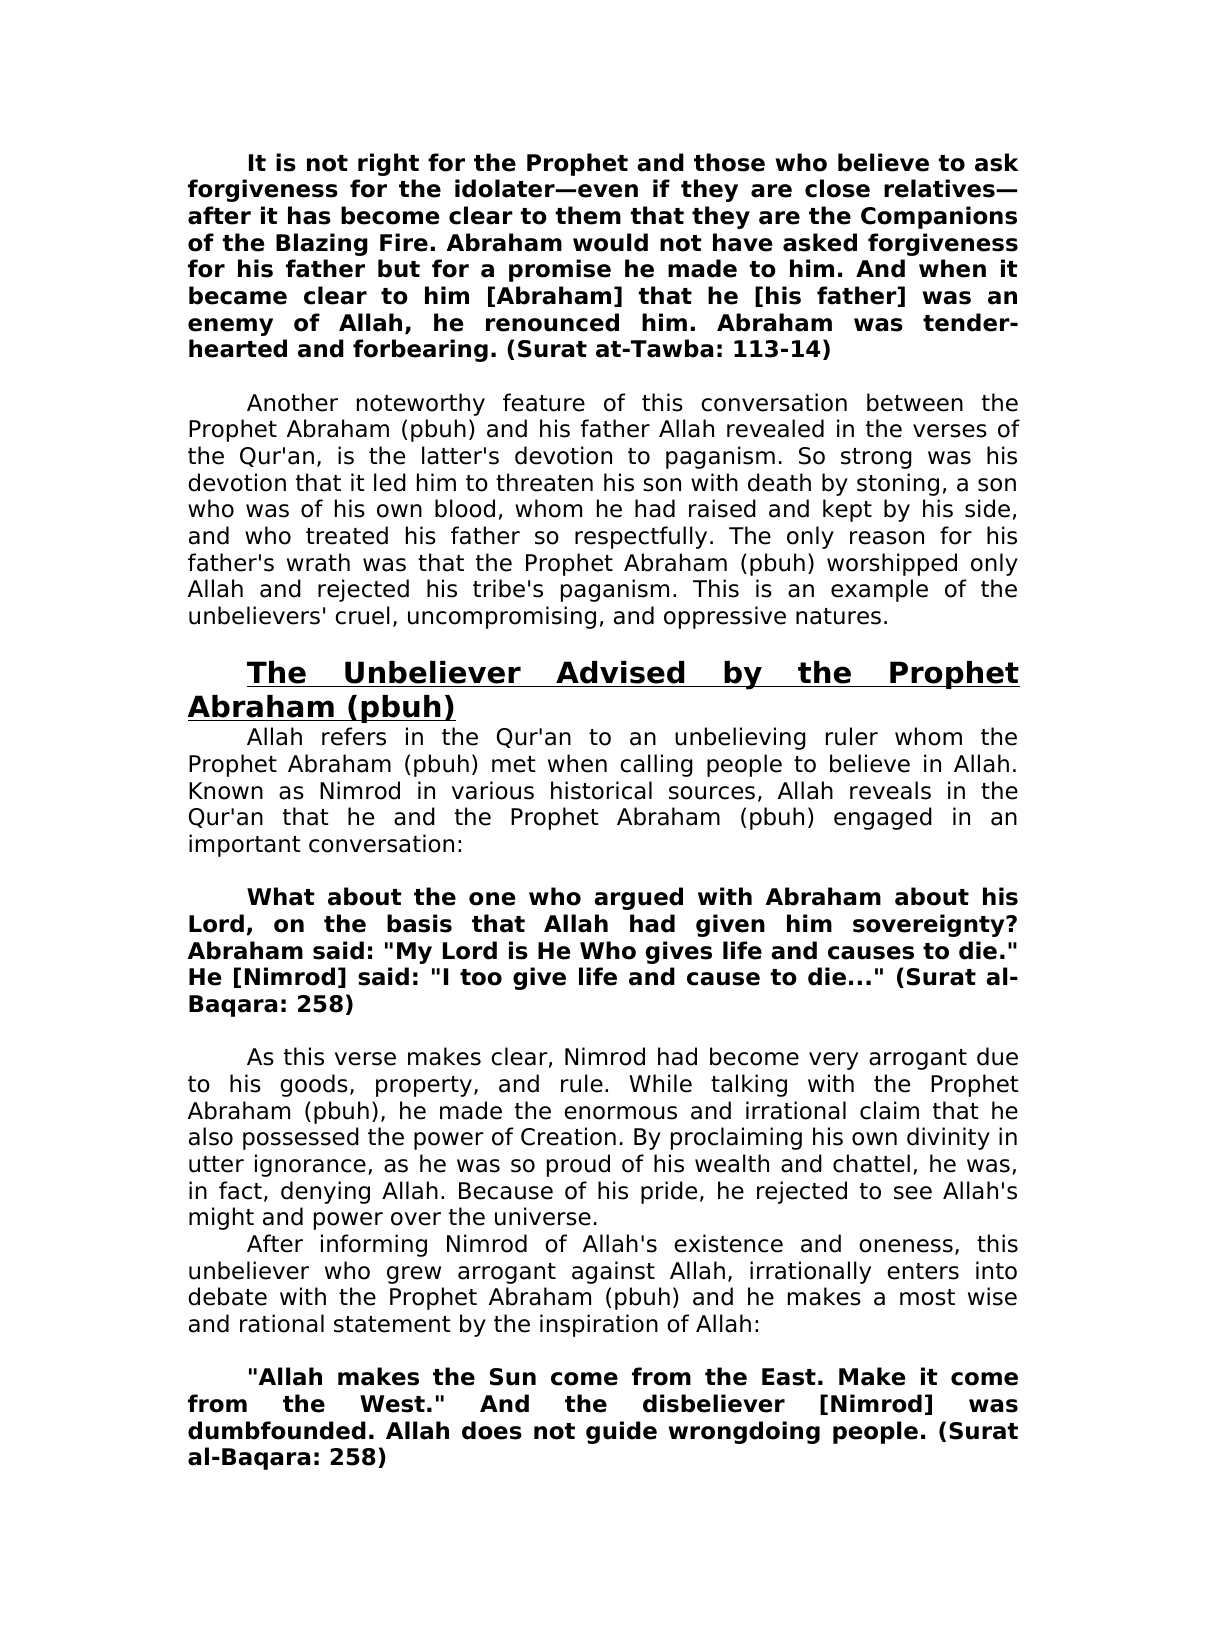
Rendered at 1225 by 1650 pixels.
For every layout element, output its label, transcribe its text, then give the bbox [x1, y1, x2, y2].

text "Allah makes the Sun come from the East. Make it come from the West." And the disbeliever [Nimrod] was dumbfounded. Allah does not guide wrongdoing people. (Surat al-Baqara: 258) [187, 1364, 1020, 1471]
text Allah refers in the Qur'an to an unbelieving ruler whom the Prophet Abraham (pbuh) met when calling people to believe in Allah. Known as Nimrod in various historical sources, Allah reveals in the Qur'an that he and the Prophet Abraham (pbuh) engaged in an important conversation: [187, 724, 1020, 858]
text As this verse makes clear, Nimrod had become very arrogant due to his goods, property, and rule. While talking with the Prophet Abraham (pbuh), he made the enormous and irrational claim that he also possessed the power of Creation. By proclaiming his own divinity in utter ignorance, as he was so proud of his wealth and chattel, he was, in fact, denying Allah. Because of his pride, he rejected to see Allah's might and power over the universe. [187, 1044, 1020, 1231]
text It is not right for the Prophet and those who believe to ask forgiveness for the idolater—even if they are close relatives—after it has become clear to them that they are the Companions of the Blazing Fire. Abraham would not have asked forgiveness for his father but for a promise he made to him. And when it became clear to him [Abraham] that he [his father] was an enemy of Allah, he renounced him. Abraham was tender-hearted and forbearing. (Surat at-Tawba: 113-14) [187, 150, 1020, 363]
text What about the one who argued with Abraham about his Lord, on the basis that Allah had given him sovereignty? Abraham said: "My Lord is He Who gives life and causes to die." He [Nimrod] said: "I too give life and cause to die..." (Surat al-Baqara: 258) [187, 884, 1020, 1018]
text The Unbeliever Advised by the Prophet Abraham (pbuh) [187, 657, 1020, 724]
text After informing Nimrod of Allah's existence and oneness, this unbeliever who grew arrogant against Allah, irrationally enters into debate with the Prophet Abraham (pbuh) and he makes a most wise and rational statement by the inspiration of Allah: [187, 1231, 1020, 1338]
text Another noteworthy feature of this conversation between the Prophet Abraham (pbuh) and his father Allah revealed in the verses of the Qur'an, is the latter's devotion to paganism. So strong was his devotion that it led him to threaten his son with death by stoning, a son who was of his own blood, whom he had raised and kept by his side, and who treated his father so respectfully. The only reason for his father's wrath was that the Prophet Abraham (pbuh) worshipped only Allah and rejected his tribe's paganism. This is an example of the unbelievers' cruel, uncompromising, and oppressive natures. [187, 390, 1020, 630]
